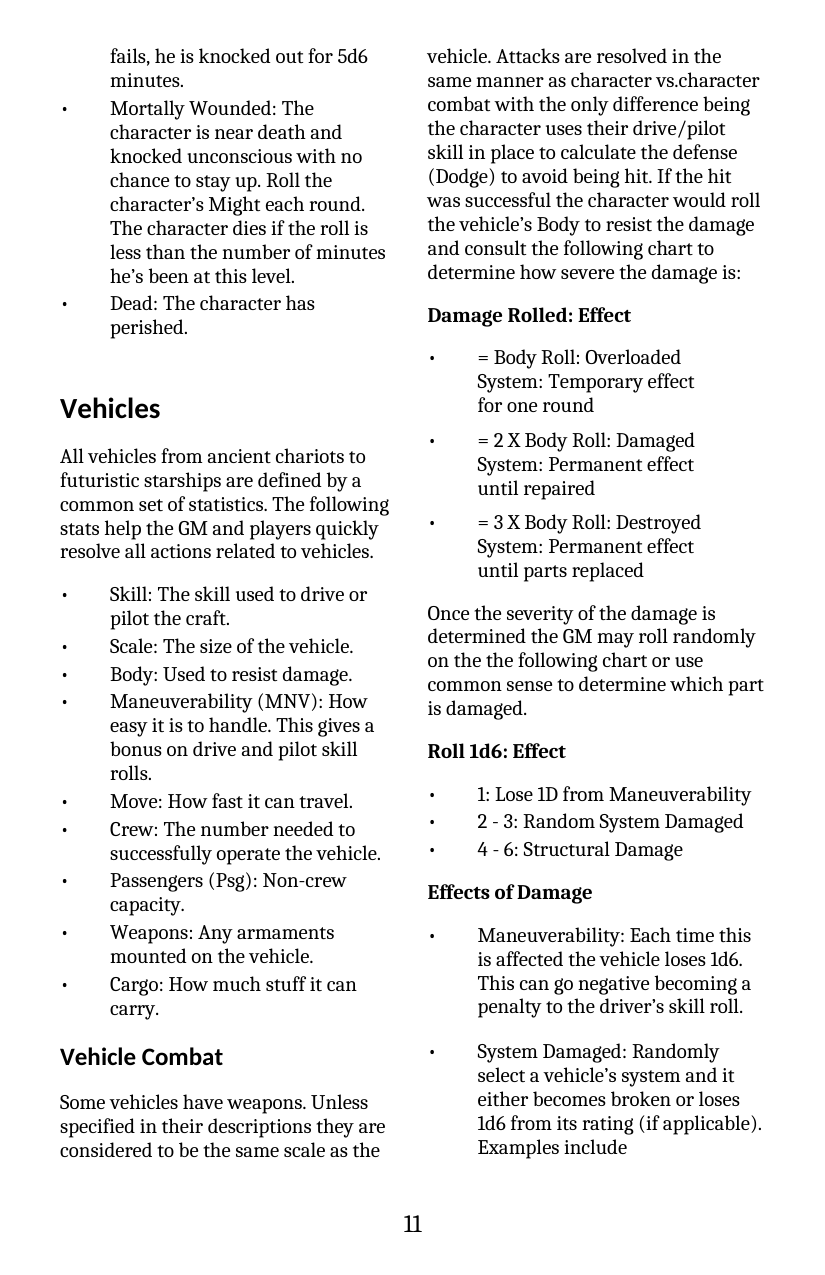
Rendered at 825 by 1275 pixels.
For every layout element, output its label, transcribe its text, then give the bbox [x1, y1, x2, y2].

subtitle Vehicle Combat [60, 1041, 397, 1072]
text Once the severity of the damage is determined the GM may roll randomly on the the following chart or use common sense to determine which part is damaged. [427, 601, 765, 721]
text Damage Rolled: Effect [427, 303, 765, 327]
list Skill: The skill used to drive or pilot the craft. [60, 583, 397, 631]
list Body: Used to resist damage. [60, 662, 397, 686]
text Effects of Damage [427, 881, 765, 904]
list = Body Roll: Overloaded System: Temporary effect for one round [427, 346, 715, 418]
list Move: How fast it can travel. [60, 789, 397, 813]
list = 3 X Body Roll: Destroyed System: Permanent effect until parts replaced [427, 511, 715, 582]
text Some vehicles have weapons. Unless specified in their descriptions they are considered to be the same scale as the [60, 1090, 397, 1162]
list Cargo: How much stuff it can carry. [60, 972, 397, 1020]
subtitle Vehicles [60, 390, 397, 426]
list = 2 X Body Roll: Damaged System: Permanent effect until repaired [427, 428, 715, 500]
text vehicle. Attacks are resolved in the same manner as character vs.character combat with the only difference being the character uses their drive/pilot skill in place to calculate the defense (Dodge) to avoid being hit. If the hit was successful the character would roll the vehicle’s Body to resist the damage and consult the following chart to determine how severe the damage is: [427, 45, 765, 284]
list 2 - 3: Random System Damaged [427, 810, 765, 834]
list Crew: The number needed to successfully operate the vehicle. [60, 817, 397, 865]
text All vehicles from ancient chariots to futuristic starships are defined by a common set of statistics. The following stats help the GM and players quickly resolve all actions related to vehicles. [60, 444, 397, 564]
list Dead: The character has perished. [60, 292, 397, 340]
list 1: Lose 1D from Maneuverability [427, 782, 765, 806]
list Scale: The size of the vehicle. [60, 634, 397, 658]
list Maneuverability: Each time this is affected the vehicle loses 1d6. This can go negative becoming a penalty to the driver’s skill roll. [427, 923, 765, 1019]
list fails, he is knocked out for 5d6 minutes. [60, 45, 397, 93]
list Passengers (Psg): Non-crew capacity. [60, 869, 397, 917]
list System Damaged: Randomly select a vehicle’s system and it either becomes broken or loses 1d6 from its rating (if applicable). Examples include [427, 1040, 765, 1160]
text Roll 1d6: Effect [427, 740, 765, 764]
list 4 - 6: Structural Damage [427, 838, 765, 862]
list Weapons: Any armaments mounted on the vehicle. [60, 921, 397, 968]
list Mortally Wounded: The character is near death and knocked unconscious with no chance to stay up. Roll the character’s Might each round. The character dies if the roll is less than the number of minutes he’s been at this level. [60, 97, 397, 288]
list Maneuverability (MNV): How easy it is to handle. This gives a bonus on drive and pilot skill rolls. [60, 690, 397, 786]
